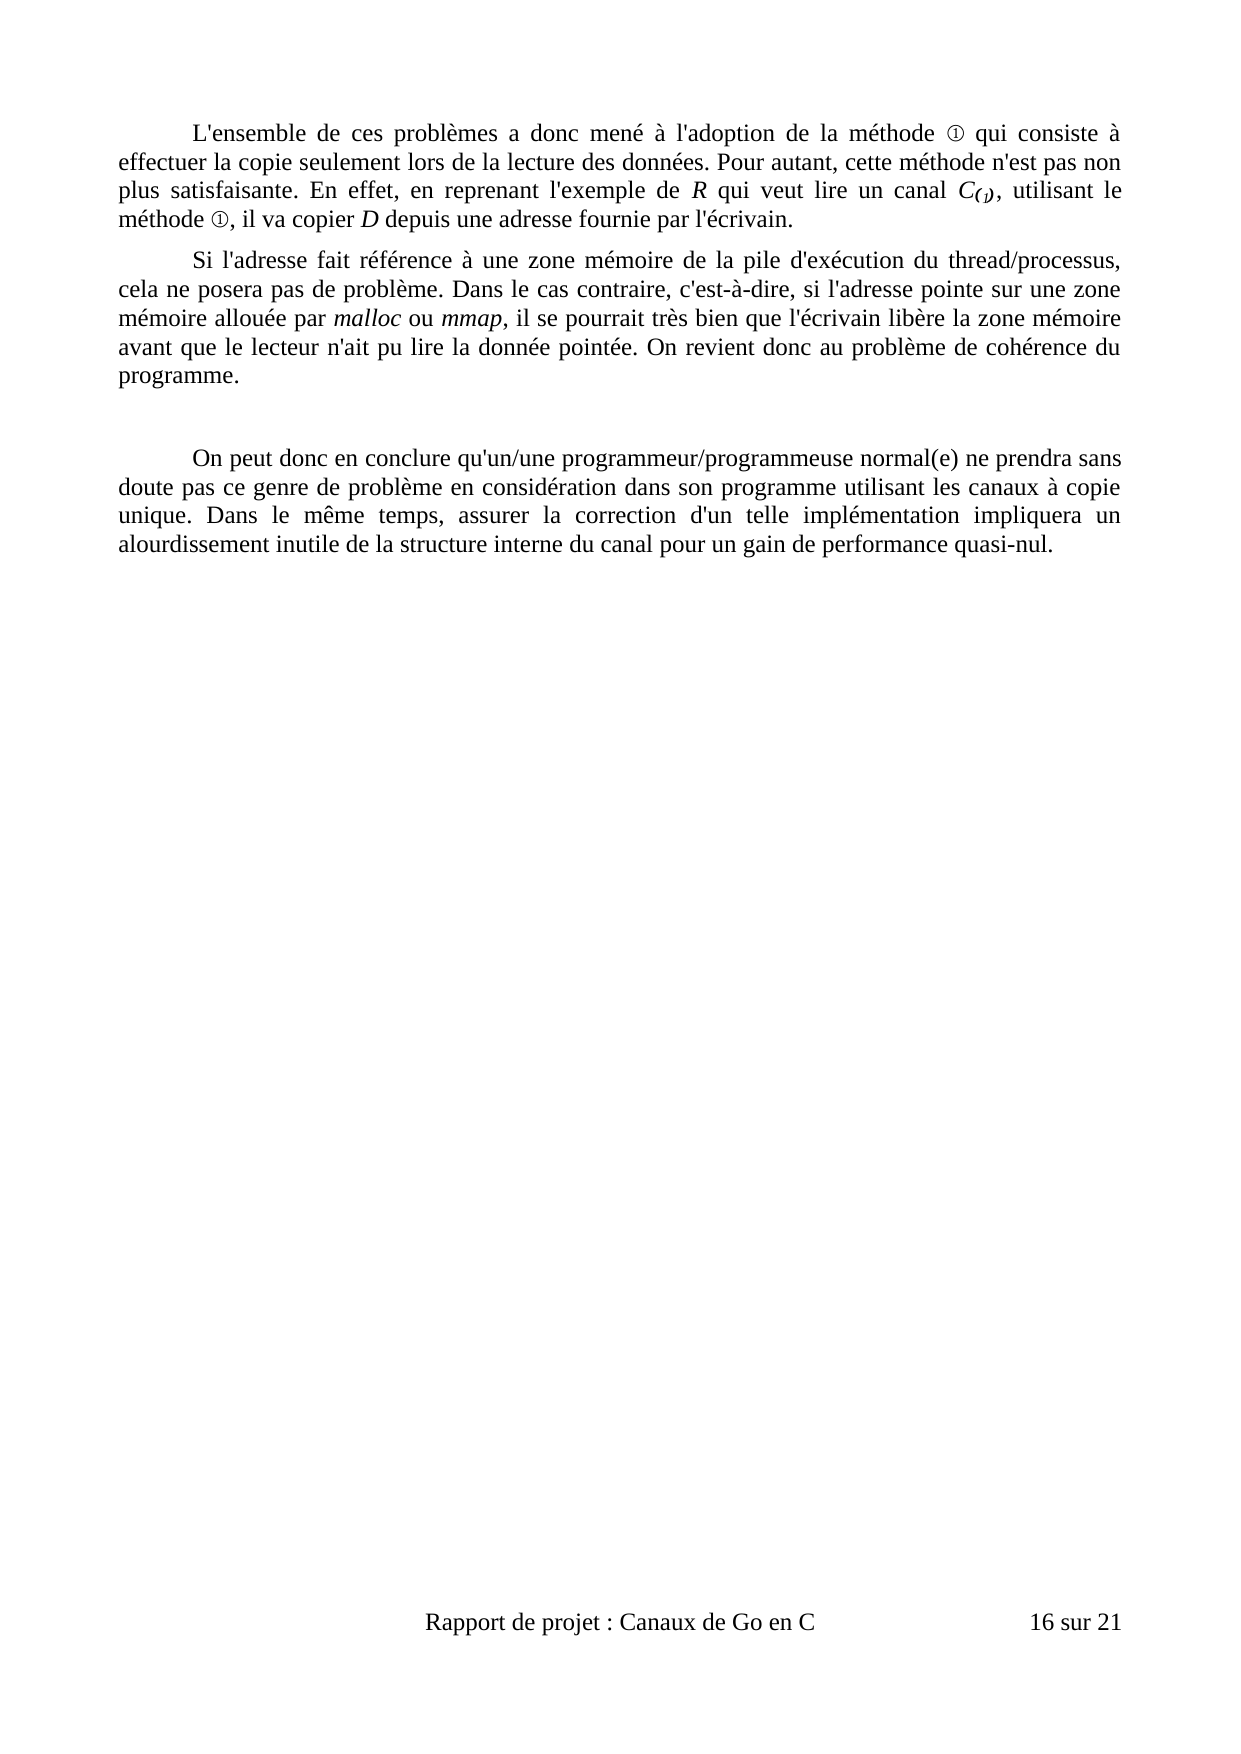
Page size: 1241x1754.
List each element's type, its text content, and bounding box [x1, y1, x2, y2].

text Si l'adresse fait référence à une zone mémoire de la pile d'exécution du thread/processus, cela ne posera pas de problème. Dans le cas contraire, c'est-à-dire, si l'adresse pointe sur une zone mémoire allouée par malloc ou mmap, il se pourrait très bien que l'écrivain libère la zone mémoire avant que le lecteur n'ait pu lire la donnée pointée. On revient donc au problème de cohérence du programme. [118, 246, 1122, 389]
text On peut donc en conclure qu'un/une programmeur/programmeuse normal(e) ne prendra sans doute pas ce genre de problème en considération dans son programme utilisant les canaux à copie unique. Dans le même temps, assurer la correction d'un telle implémentation impliquera un alourdissement inutile de la structure interne du canal pour un gain de performance quasi-nul. [118, 443, 1122, 558]
text L'ensemble de ces problèmes a donc mené à l'adoption de la méthode ① qui consiste à effectuer la copie seulement lors de la lecture des données. Pour autant, cette méthode n'est pas non plus satisfaisante. En effet, en reprenant l'exemple de R qui veut lire un canal C₍₁₎, utilisant le méthode ①, il va copier D depuis une adresse fournie par l'écrivain. [118, 118, 1122, 233]
